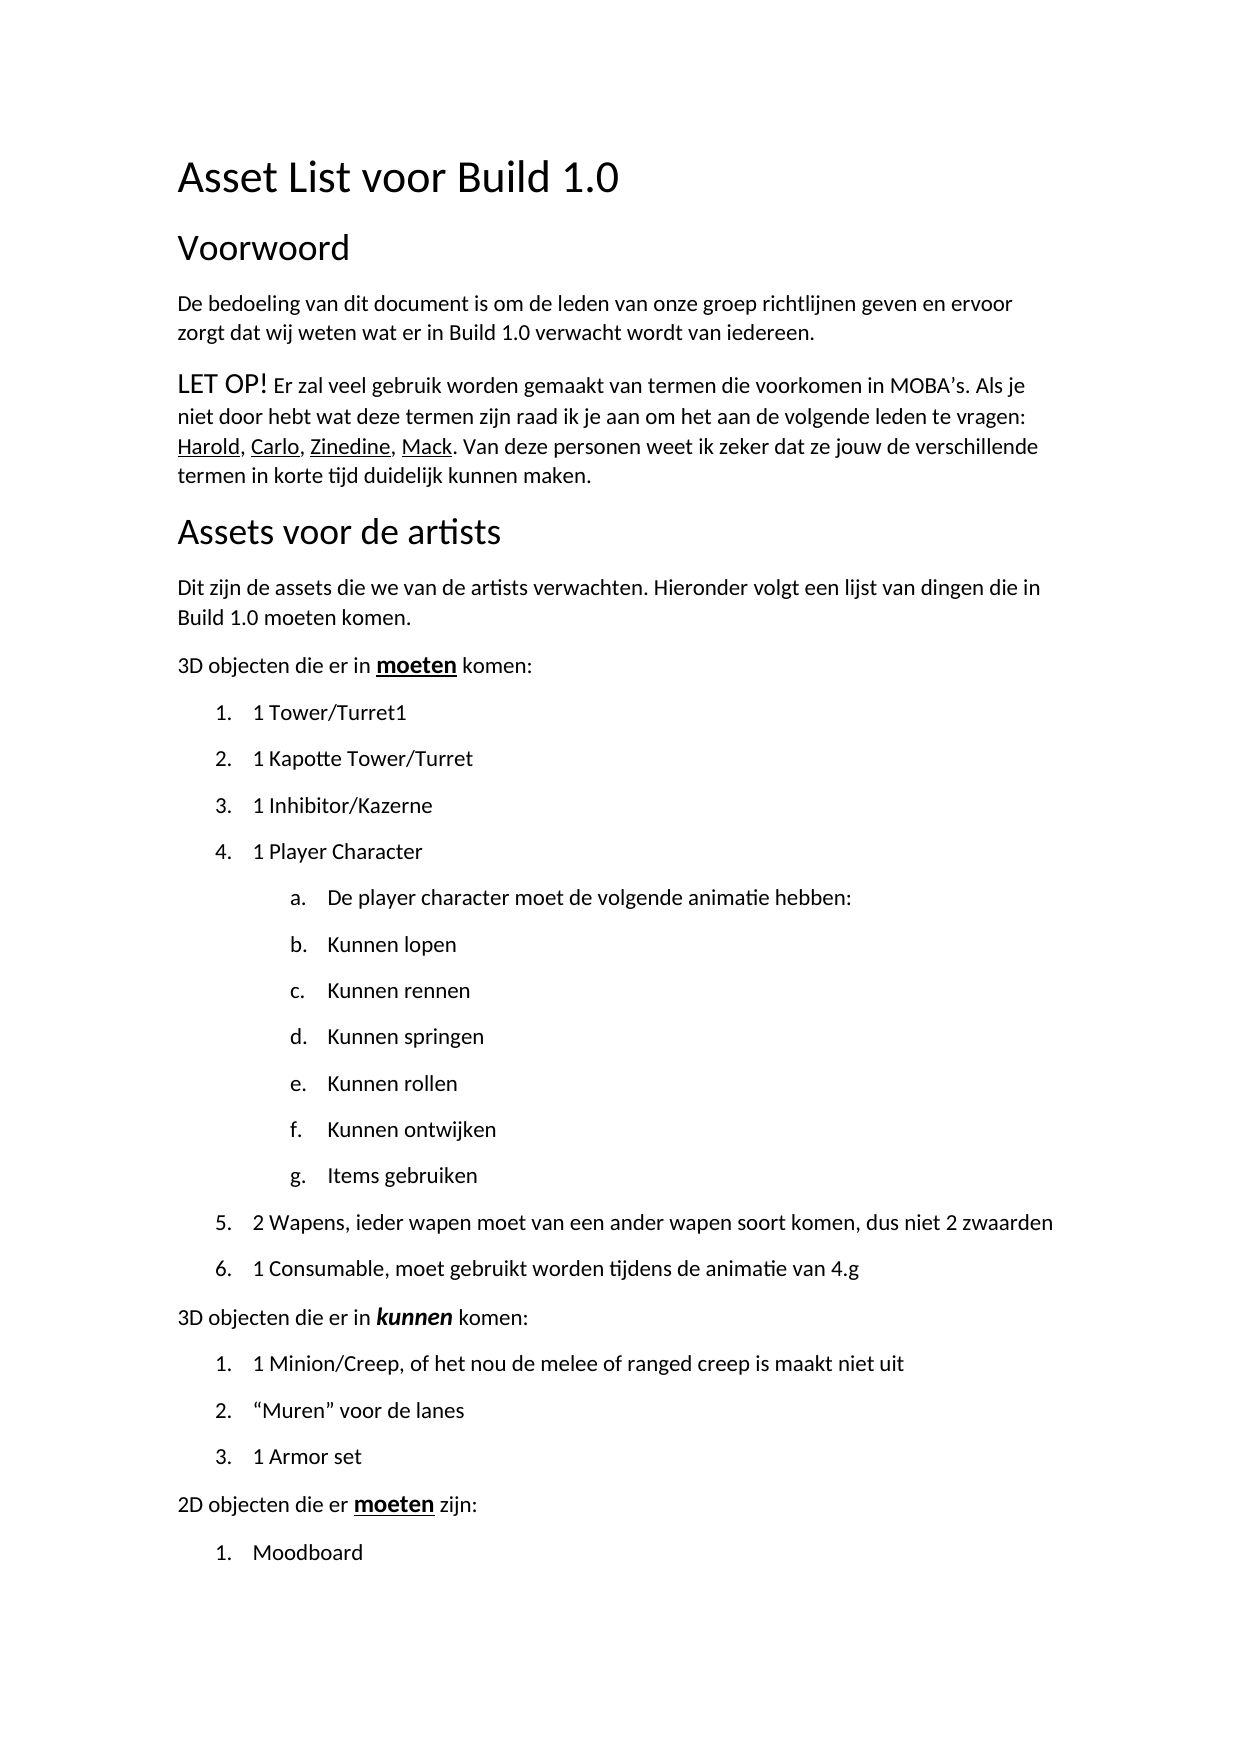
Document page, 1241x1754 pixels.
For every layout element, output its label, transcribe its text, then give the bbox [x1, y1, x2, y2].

list 1 Tower/Turret1 [215, 698, 1063, 726]
list “Muren” voor de lanes [215, 1396, 1063, 1424]
text Dit zijn de assets die we van de artists verwachten. Hieronder volgt een lijst van dingen die in Build 1.0 moeten komen. [177, 573, 1063, 631]
list 2 Wapens, ieder wapen moet van een ander wapen soort komen, dus niet 2 zwaarden [215, 1208, 1063, 1236]
list Kunnen rennen [290, 976, 1063, 1004]
list 1 Inhibitor/Kazerne [215, 791, 1063, 819]
list Moodboard [215, 1538, 1063, 1566]
list 1 Minion/Creep, of het nou de melee of ranged creep is maakt niet uit [215, 1349, 1063, 1378]
text 3D objecten die er in kunnen komen: [177, 1301, 1063, 1331]
list 1 Player Character [215, 837, 1063, 865]
text Assets voor de artists [177, 508, 1063, 554]
text LET OP! Er zal veel gebruik worden gemaakt van termen die voorkomen in MOBA’s. Als je niet door hebt wat deze termen zijn raad ik je aan om het aan de volgende leden te vragen: Harold, Carlo, Zinedine, Mack. Van deze personen weet ik zeker dat ze jouw de verschillende termen in korte tijd duidelijk kunnen maken. [177, 365, 1063, 489]
list Items gebruiken [290, 1162, 1063, 1189]
list Kunnen springen [290, 1022, 1063, 1051]
text Voorwoord [177, 223, 1063, 269]
text De bedoeling van dit document is om de leden van onze groep richtlijnen geven en ervoor zorgt dat wij weten wat er in Build 1.0 verwacht wordt van iedereen. [177, 289, 1063, 346]
list Kunnen ontwijken [290, 1115, 1063, 1143]
list 1 Kapotte Tower/Turret [215, 744, 1063, 772]
list Kunnen rollen [290, 1069, 1063, 1097]
list De player character moet de volgende animatie hebben: [290, 883, 1063, 911]
text Asset List voor Build 1.0 [177, 148, 1063, 203]
list 1 Consumable, moet gebruikt worden tijdens de animatie van 4.g [215, 1254, 1063, 1282]
list Kunnen lopen [290, 930, 1063, 958]
text 3D objecten die er in moeten komen: [177, 649, 1063, 679]
list 1 Armor set [215, 1442, 1063, 1470]
text 2D objecten die er moeten zijn: [177, 1489, 1063, 1519]
